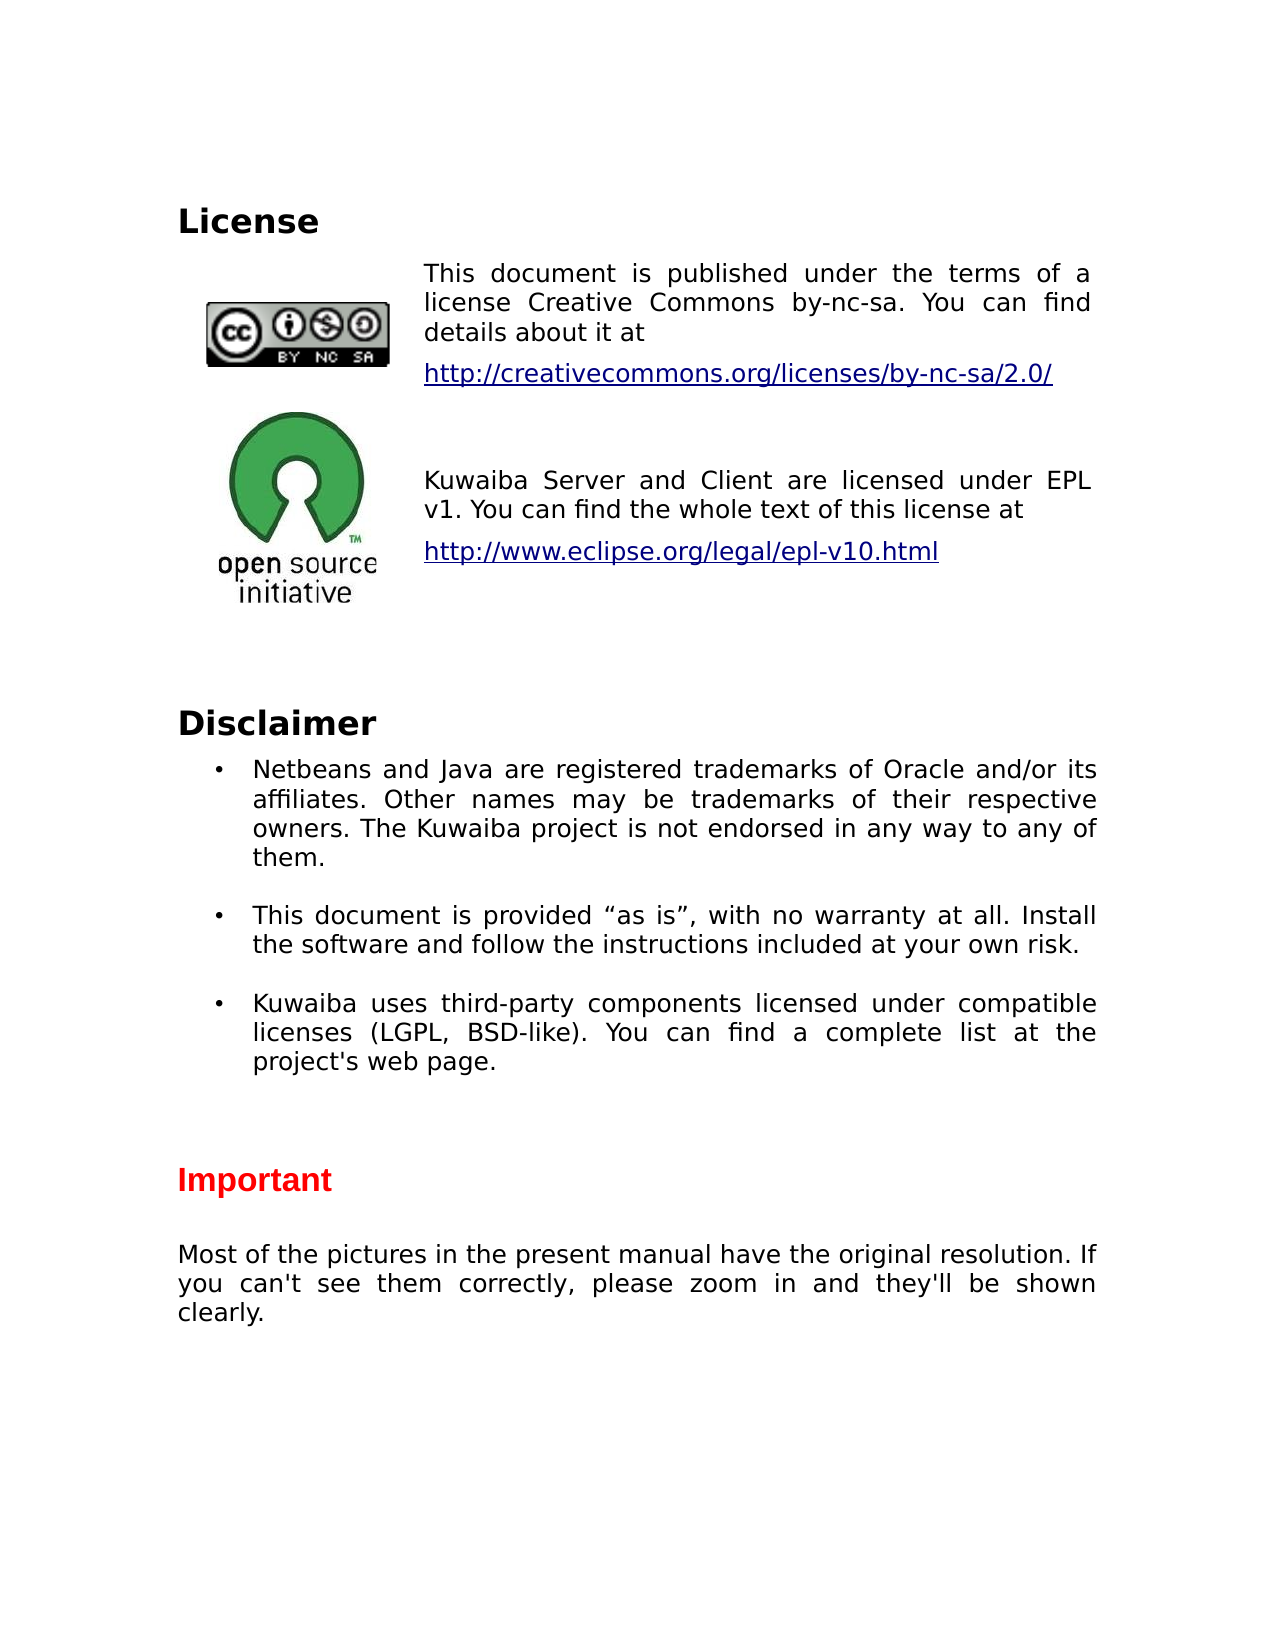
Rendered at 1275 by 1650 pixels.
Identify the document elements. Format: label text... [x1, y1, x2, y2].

subtitle Disclaimer [177, 704, 1098, 743]
text Most of the pictures in the present manual have the original resolution. If you can't see them correctly, please zoom in and they'll be shown clearly. [177, 1240, 1098, 1328]
picture [218, 412, 377, 603]
table_header [177, 303, 418, 407]
table_header This document is published under the terms of a license Creative Commons by-nc-sa. You can find details about it at http://creativecommons.org/licenses/by-nc-sa/2.0/ [418, 254, 1098, 407]
subtitle Important [177, 1160, 1098, 1198]
table_cell [177, 407, 418, 602]
subtitle License [177, 202, 1098, 241]
list This document is provided “as is”, with no warranty at all. Install the software and follow the instructions included at your own risk. [215, 901, 1098, 960]
picture [206, 302, 390, 367]
list Netbeans and Java are registered trademarks of Oracle and/or its affiliates. Other names may be trademarks of their respective owners. The Kuwaiba project is not endorsed in any way to any of them. [215, 756, 1098, 872]
table_cell Kuwaiba Server and Client are licensed under EPL v1. You can find the whole text of this license at http://www.eclipse.org/legal/epl-v10.html [418, 407, 1098, 637]
table_cell [177, 603, 418, 637]
table_header [177, 254, 418, 302]
list Kuwaiba uses third-party components licensed under compatible licenses (LGPL, BSD-like). You can find a complete list at the project's web page. [215, 989, 1098, 1076]
